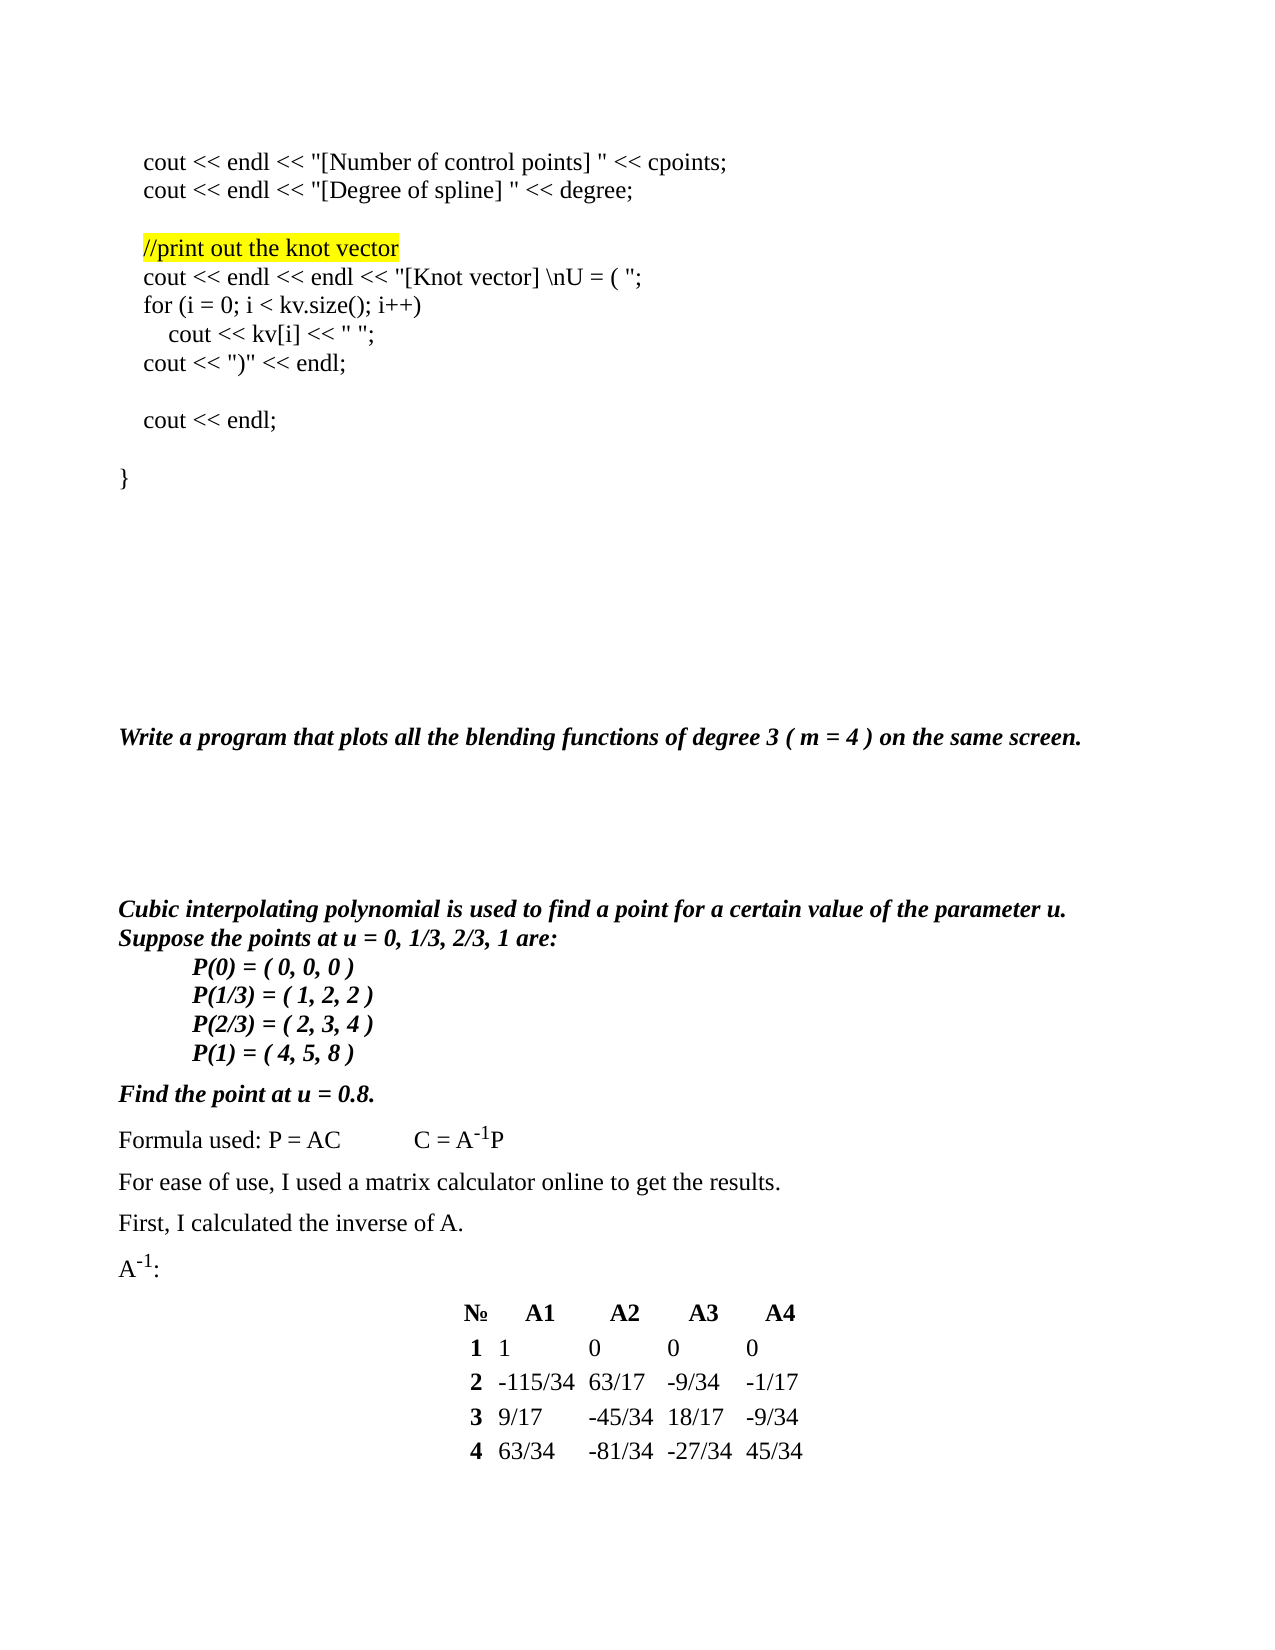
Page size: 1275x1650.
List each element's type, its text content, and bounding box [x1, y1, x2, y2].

text cout << ")" << endl; [118, 348, 1157, 377]
table_header A3 [664, 1295, 743, 1330]
table_cell 3 [457, 1399, 495, 1433]
text cout << endl << "[Number of control points] " << cpoints; [118, 147, 1157, 176]
table_cell 45/34 [743, 1434, 818, 1468]
table_header № [457, 1295, 495, 1330]
table_header A4 [743, 1295, 818, 1330]
text First, I calculated the inverse of A. [118, 1208, 1157, 1237]
table_cell 0 [664, 1330, 743, 1364]
table_cell 4 [457, 1434, 495, 1468]
text for (i = 0; i < kv.size(); i++) [118, 291, 1157, 319]
table_cell 2 [457, 1364, 495, 1399]
table_cell 18/17 [664, 1399, 743, 1433]
text Find the point at u = 0.8. [118, 1079, 1157, 1108]
text For ease of use, I used a matrix calculator online to get the results. [118, 1167, 1157, 1195]
table_cell -9/34 [664, 1364, 743, 1399]
list P(0) = ( 0, 0, 0 ) P(1/3) = ( 1, 2, 2 ) P(2/3) = ( 2, 3, 4 ) P(1) = ( 4, 5, 8 ) [162, 952, 1157, 1067]
text cout << endl; [118, 406, 1157, 434]
table_header A1 [495, 1295, 585, 1330]
table_cell 9/17 [495, 1399, 585, 1433]
table_cell -115/34 [495, 1364, 585, 1399]
text Cubic interpolating polynomial is used to find a point for a certain value of the parameter u. Suppose the points at u = 0, 1/3, 2/3, 1 are: [118, 894, 1157, 952]
text cout << endl << endl << "[Knot vector] \nU = ( "; [118, 262, 1157, 291]
text //print out the knot vector [118, 233, 1157, 262]
text Formula used: P = AC C = A-1P [118, 1121, 1157, 1154]
table_cell -81/34 [585, 1434, 664, 1468]
text A-1: [118, 1249, 1157, 1283]
text cout << kv[i] << " "; [118, 319, 1157, 348]
table_cell 0 [743, 1330, 818, 1364]
table_header A2 [585, 1295, 664, 1330]
table_cell -1/17 [743, 1364, 818, 1399]
text Write a program that plots all the blending functions of degree 3 ( m = 4 ) on the same screen. [118, 722, 1157, 751]
table_cell 63/34 [495, 1434, 585, 1468]
table_cell -27/34 [664, 1434, 743, 1468]
table_cell 1 [457, 1330, 495, 1364]
table_cell -9/34 [743, 1399, 818, 1433]
table_cell 63/17 [585, 1364, 664, 1399]
text } [118, 463, 1157, 492]
table_cell 1 [495, 1330, 585, 1364]
table_cell -45/34 [585, 1399, 664, 1433]
table_cell 0 [585, 1330, 664, 1364]
text cout << endl << "[Degree of spline] " << degree; [118, 176, 1157, 204]
